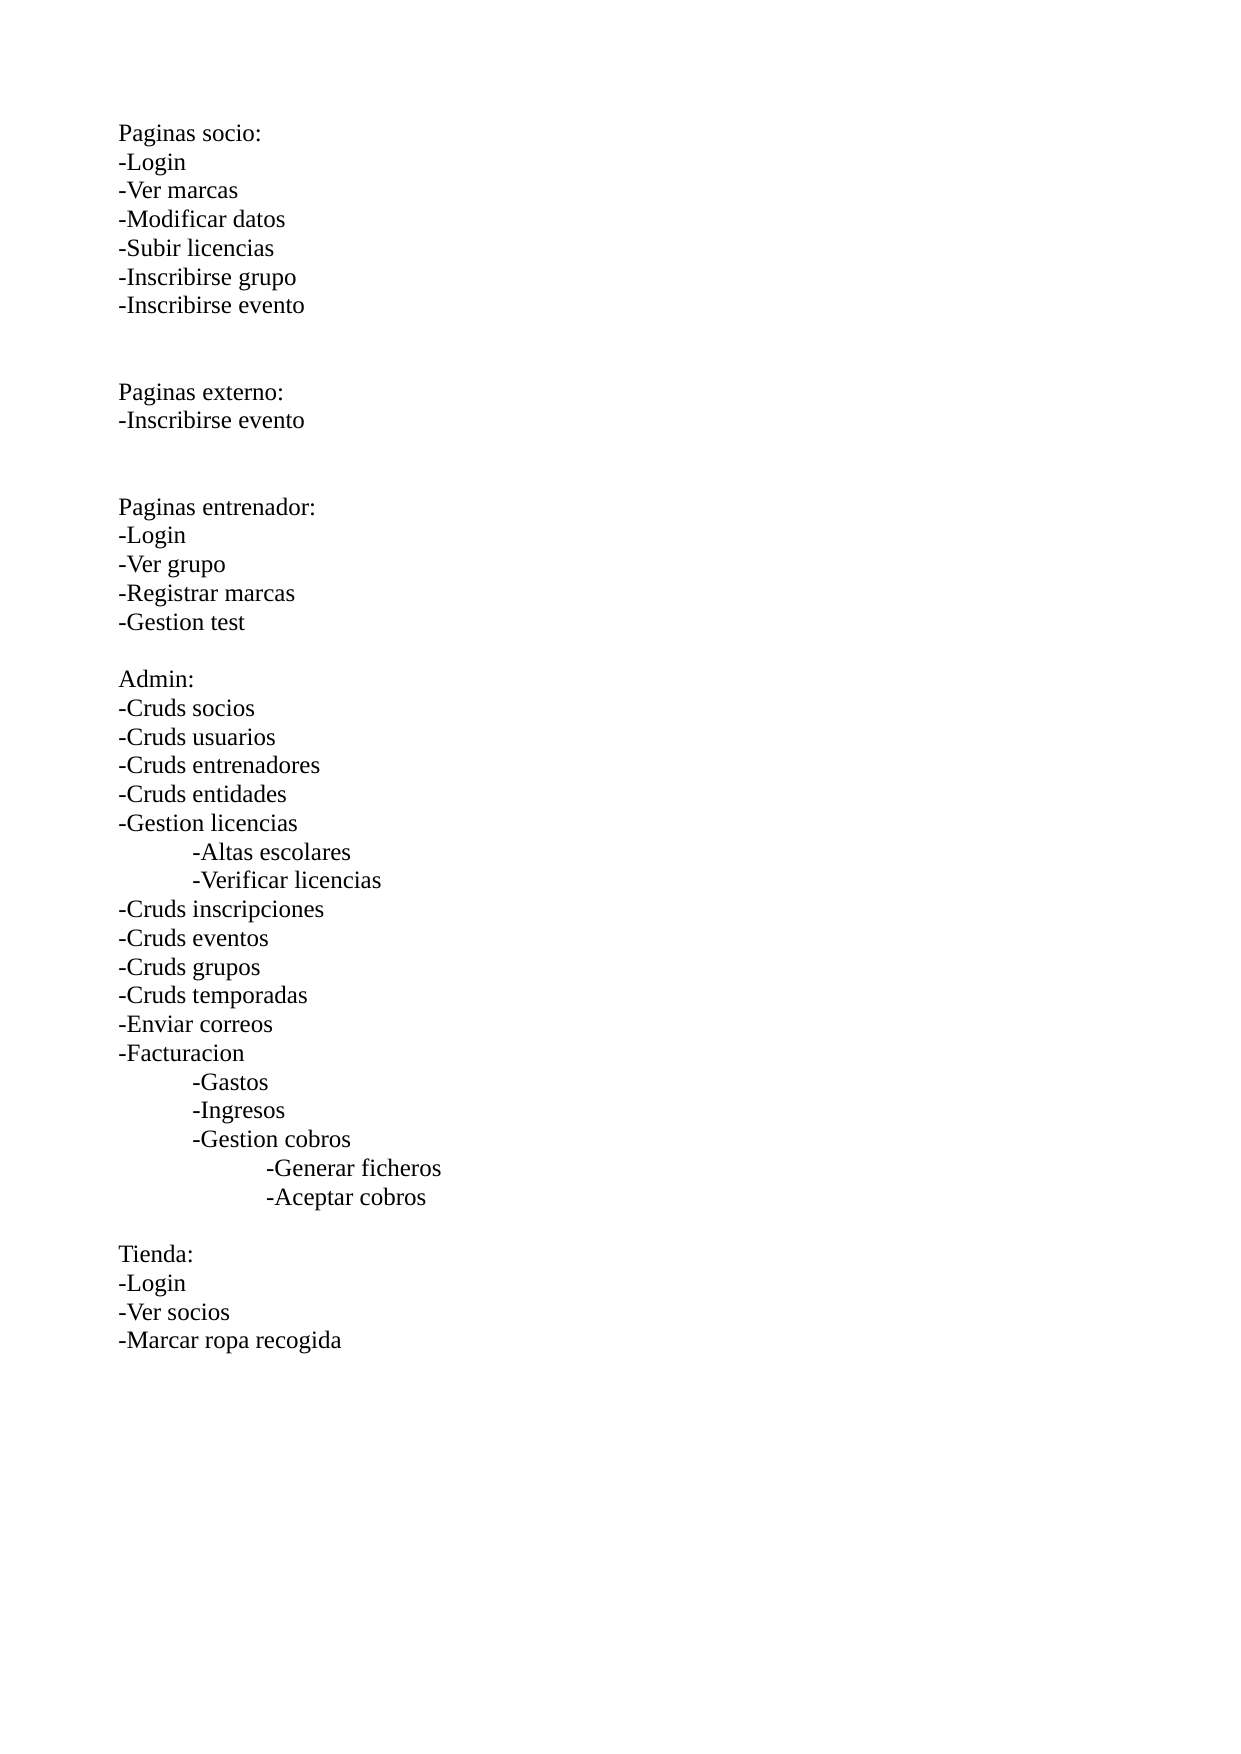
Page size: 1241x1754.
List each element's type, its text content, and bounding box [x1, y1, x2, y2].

text -Cruds inscripciones [118, 894, 1122, 923]
text -Cruds temporadas [118, 981, 1122, 1009]
text -Inscribirse evento [118, 406, 1122, 434]
text -Modificar datos [118, 204, 1122, 233]
text -Login [118, 521, 1122, 549]
text -Inscribirse evento [118, 291, 1122, 319]
text -Generar ficheros [118, 1153, 1122, 1182]
text -Aceptar cobros [118, 1182, 1122, 1211]
text -Cruds usuarios [118, 722, 1122, 751]
text -Gestion cobros [118, 1124, 1122, 1153]
text -Gastos [118, 1067, 1122, 1096]
text -Ver grupo [118, 549, 1122, 578]
text -Ingresos [118, 1096, 1122, 1124]
text Tienda: [118, 1239, 1122, 1268]
text -Inscribirse grupo [118, 262, 1122, 291]
text -Cruds eventos [118, 923, 1122, 952]
text -Marcar ropa recogida [118, 1326, 1122, 1354]
text Paginas externo: [118, 377, 1122, 406]
text -Subir licencias [118, 233, 1122, 262]
text Paginas socio: [118, 118, 1122, 147]
text -Login [118, 147, 1122, 176]
text -Login [118, 1268, 1122, 1297]
text -Altas escolares [118, 837, 1122, 866]
text -Cruds grupos [118, 952, 1122, 981]
text -Cruds entidades [118, 779, 1122, 808]
text -Registrar marcas [118, 578, 1122, 607]
text -Verificar licencias [118, 866, 1122, 894]
text -Ver socios [118, 1297, 1122, 1326]
text -Ver marcas [118, 176, 1122, 204]
text -Gestion licencias [118, 808, 1122, 837]
text Admin: [118, 664, 1122, 693]
text -Facturacion [118, 1038, 1122, 1067]
text Paginas entrenador: [118, 492, 1122, 521]
text -Cruds entrenadores [118, 751, 1122, 779]
text -Gestion test [118, 607, 1122, 636]
text -Enviar correos [118, 1009, 1122, 1038]
text -Cruds socios [118, 693, 1122, 722]
